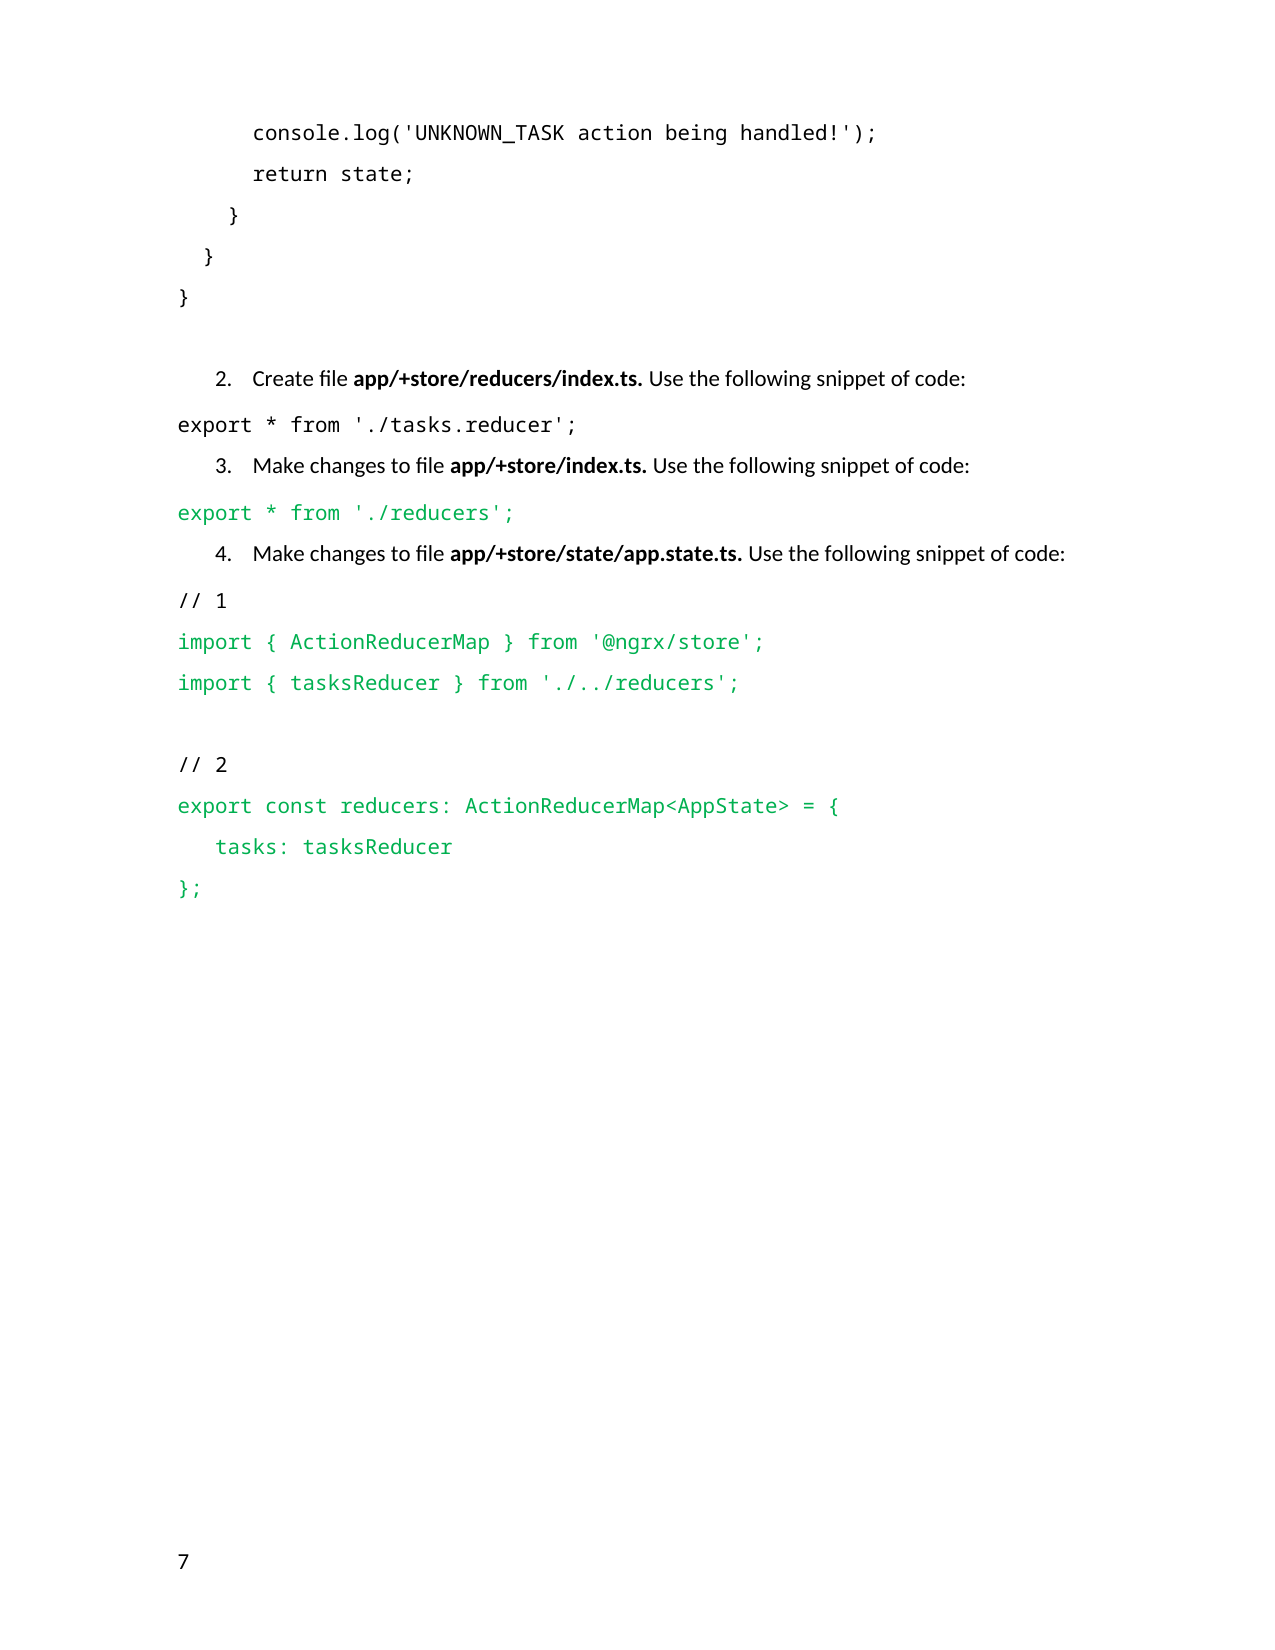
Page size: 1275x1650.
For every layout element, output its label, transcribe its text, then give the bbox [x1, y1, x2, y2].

text import { tasksReducer } from './../reducers'; [177, 668, 1186, 697]
text }; [177, 873, 1186, 901]
text return state; [177, 159, 1186, 187]
text } [177, 282, 1186, 310]
text tasks: tasksReducer [177, 832, 1186, 860]
text } [177, 241, 1186, 269]
text import { ActionReducerMap } from '@ngrx/store'; [177, 627, 1186, 656]
text } [177, 200, 1186, 228]
text console.log('UNKNOWN_TASK action being handled!'); [177, 118, 1186, 147]
list Create file app/+store/reducers/index.ts. Use the following snippet of code: [215, 364, 1186, 392]
list Make changes to file app/+store/index.ts. Use the following snippet of code: [215, 452, 1186, 479]
text // 1 [177, 586, 1186, 615]
text export * from './reducers'; [177, 498, 1186, 527]
text export * from './tasks.reducer'; [177, 411, 1186, 439]
list Make changes to file app/+store/state/app.state.ts. Use the following snippet of code: [215, 539, 1186, 567]
text // 2 [177, 750, 1186, 778]
text export const reducers: ActionReducerMap<AppState> = { [177, 791, 1186, 819]
